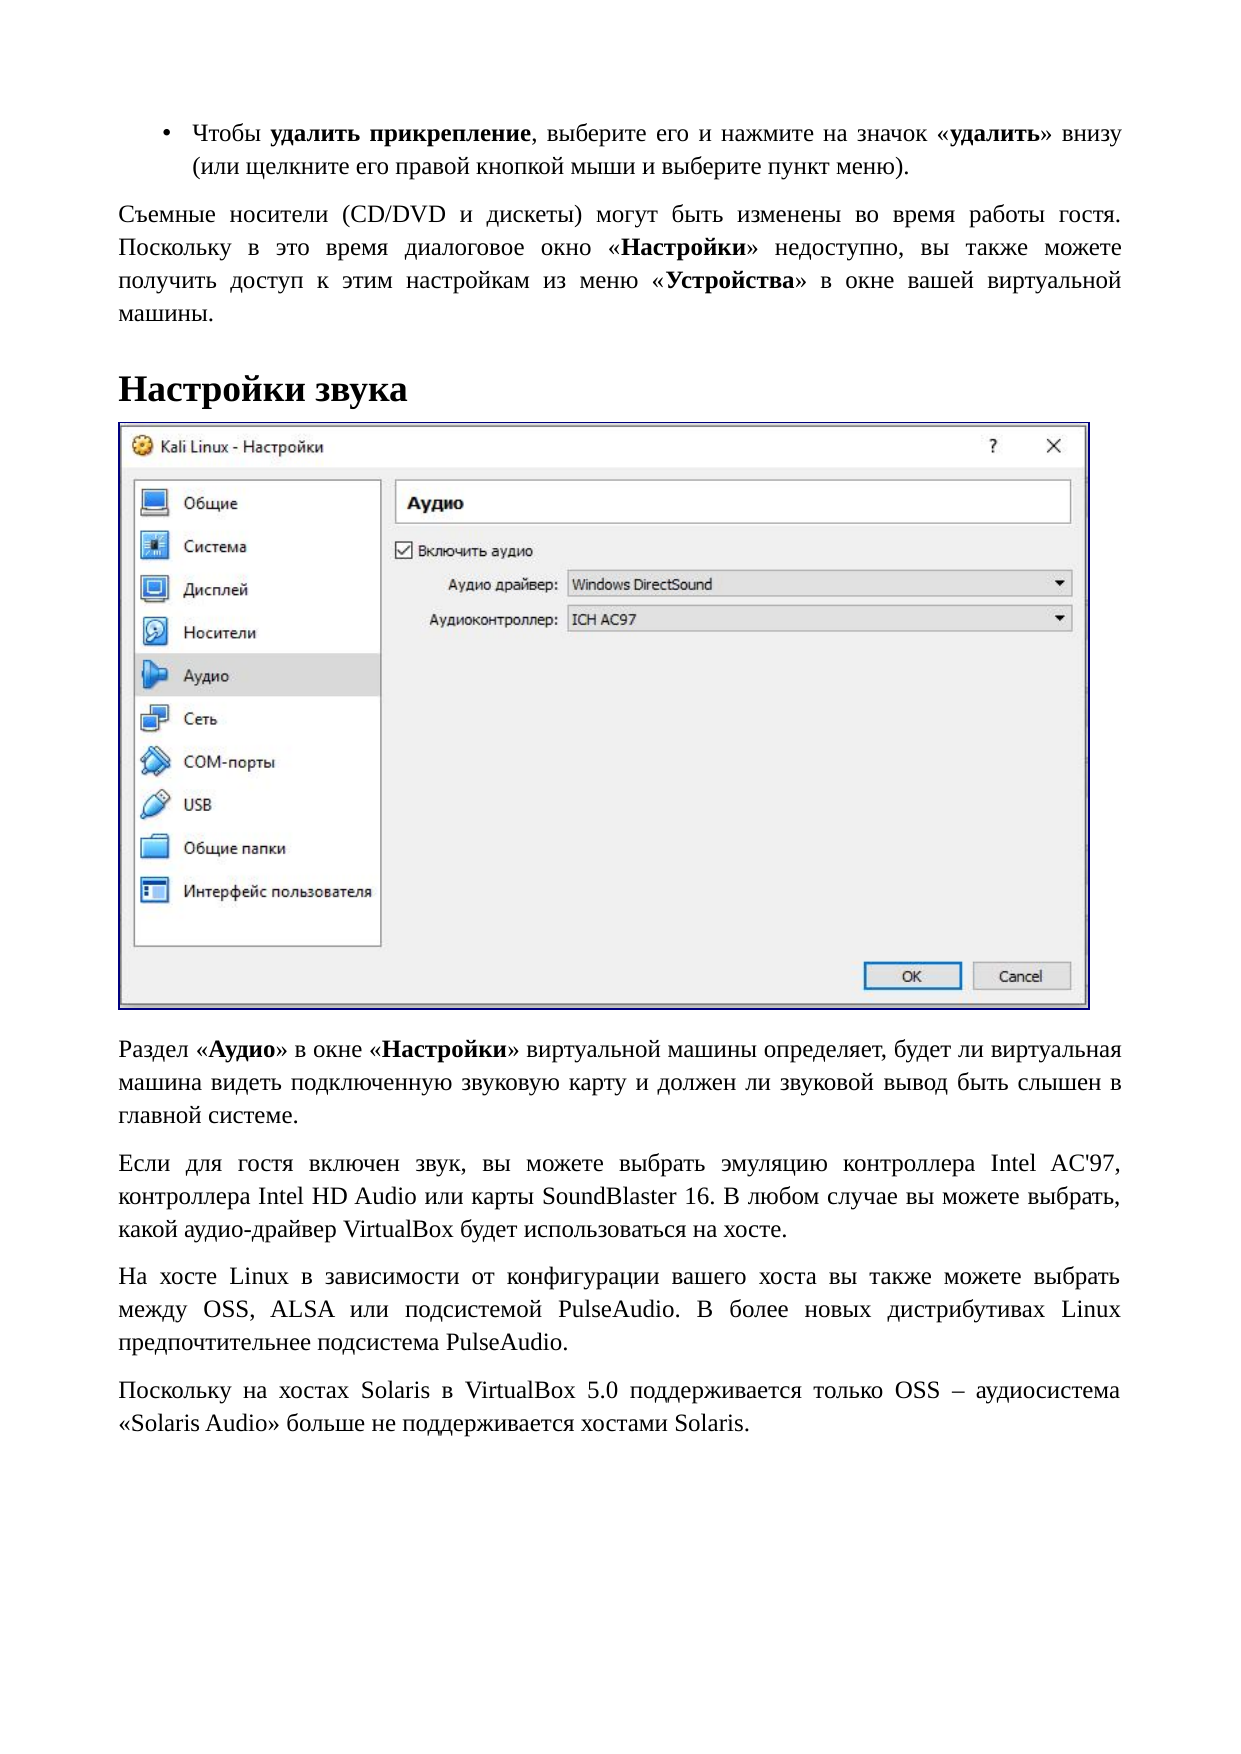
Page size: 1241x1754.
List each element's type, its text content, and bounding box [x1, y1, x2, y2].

subtitle Настройки звука [118, 366, 1122, 409]
text Съемные носители (CD/DVD и дискеты) могут быть изменены во время работы гостя. Поскольку в это время диалоговое окно «Настройки» недоступно, вы также можете получить доступ к этим настройкам из меню «Устройства» в окне вашей виртуальной машины. [118, 199, 1122, 327]
list Чтобы удалить прикрепление, выберите его и нажмите на значок «удалить» внизу (или щелкните его правой кнопкой мыши и выберите пункт меню). [162, 118, 1122, 180]
text На хосте Linux в зависимости от конфигурации вашего хоста вы также можете выбрать между OSS, ALSA или подсистемой PulseAudio. В более новых дистрибутивах Linux предпочтительнее подсистема PulseAudio. [118, 1261, 1122, 1356]
text Если для гостя включен звук, вы можете выбрать эмуляцию контроллера Intel AC'97, контроллера Intel HD Audio или карты SoundBlaster 16. В любом случае вы можете выбрать, какой аудио-драйвер VirtualBox будет использоваться на хосте. [118, 1148, 1122, 1243]
text Поскольку на хостах Solaris в VirtualBox 5.0 поддерживается только OSS – аудиосистема «Solaris Audio» больше не поддерживается хостами Solaris. [118, 1375, 1122, 1437]
text Раздел «Аудио» в окне «Настройки» виртуальной машины определяет, будет ли виртуальная машина видеть подключенную звуковую карту и должен ли звуковой вывод быть слышен в главной системе. [118, 1034, 1122, 1129]
picture [120, 423, 1088, 1008]
